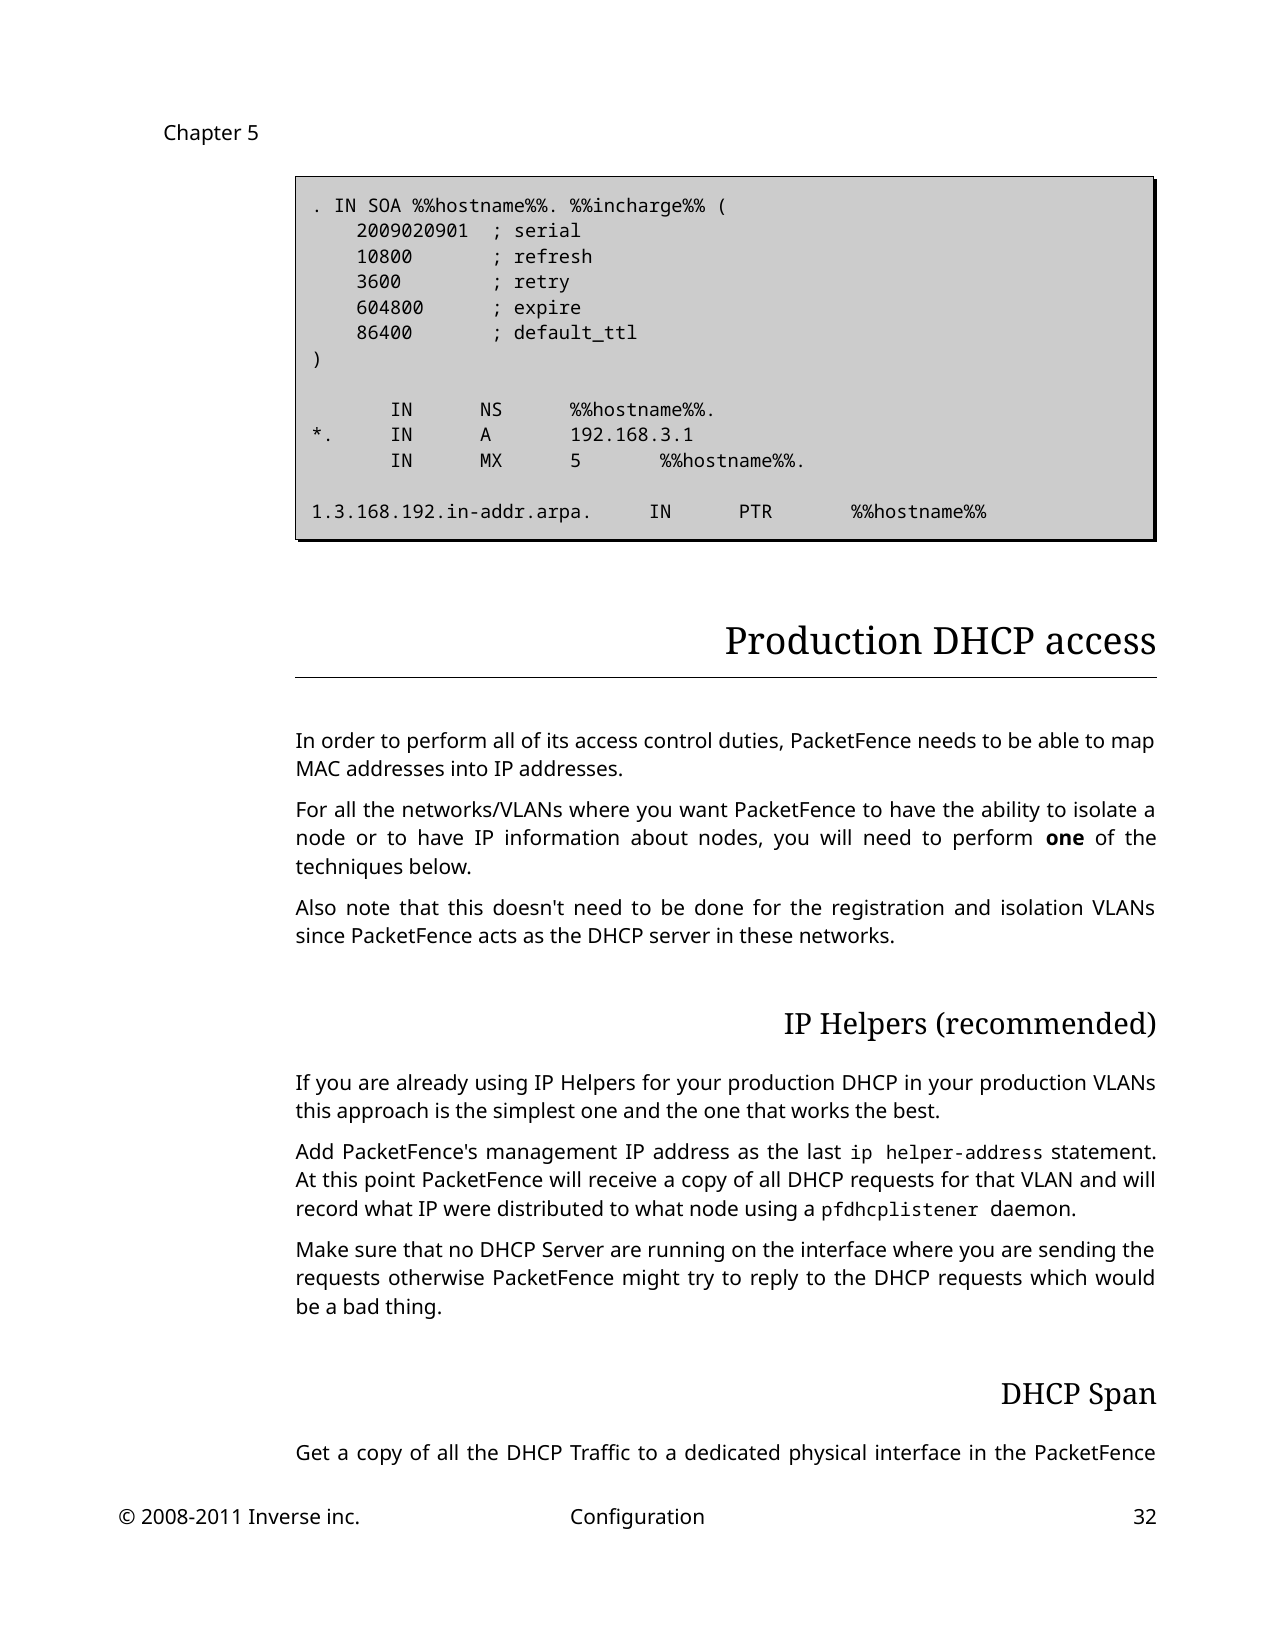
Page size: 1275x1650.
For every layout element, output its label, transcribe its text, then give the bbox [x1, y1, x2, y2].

subtitle DHCP Span [295, 1374, 1157, 1413]
text Also note that this doesn't need to be done for the registration and isolation VLANs since PacketFence acts as the DHCP server in these networks. [295, 893, 1157, 950]
subtitle IP Helpers (recommended) [295, 1003, 1157, 1043]
text If you are already using IP Helpers for your production DHCP in your production VLANs this approach is the simplest one and the one that works the best. [295, 1068, 1157, 1124]
text Get a copy of all the DHCP Traffic to a dedicated physical interface in the PacketFence [295, 1438, 1157, 1467]
text . IN SOA %%hostname%%. %%incharge%% ( 2009020901 ; serial 10800 ; refresh 3600 ; retry 604800 ; expire 86400 ; default_ttl ) IN NS %%hostname%%. *. IN A 192.168.3.1 IN MX 5 %%hostname%%. 1.3.168.192.in-addr.arpa. IN PTR %%hostname%% [296, 177, 1153, 539]
text In order to perform all of its access control duties, PacketFence needs to be able to map MAC addresses into IP addresses. [295, 726, 1157, 783]
text Add PacketFence's management IP address as the last ip helper-address statement. At this point PacketFence will receive a copy of all DHCP requests for that VLAN and will record what IP were distributed to what node using a pfdhcplistener daemon. [295, 1137, 1157, 1222]
text For all the networks/VLANs where you want PacketFence to have the ability to isolate a node or to have IP information about nodes, you will need to perform one of the techniques below. [295, 795, 1157, 880]
subtitle Production DHCP access [295, 614, 1157, 677]
text Make sure that no DHCP Server are running on the interface where you are sending the requests otherwise PacketFence might try to reply to the DHCP requests which would be a bad thing. [295, 1235, 1157, 1320]
